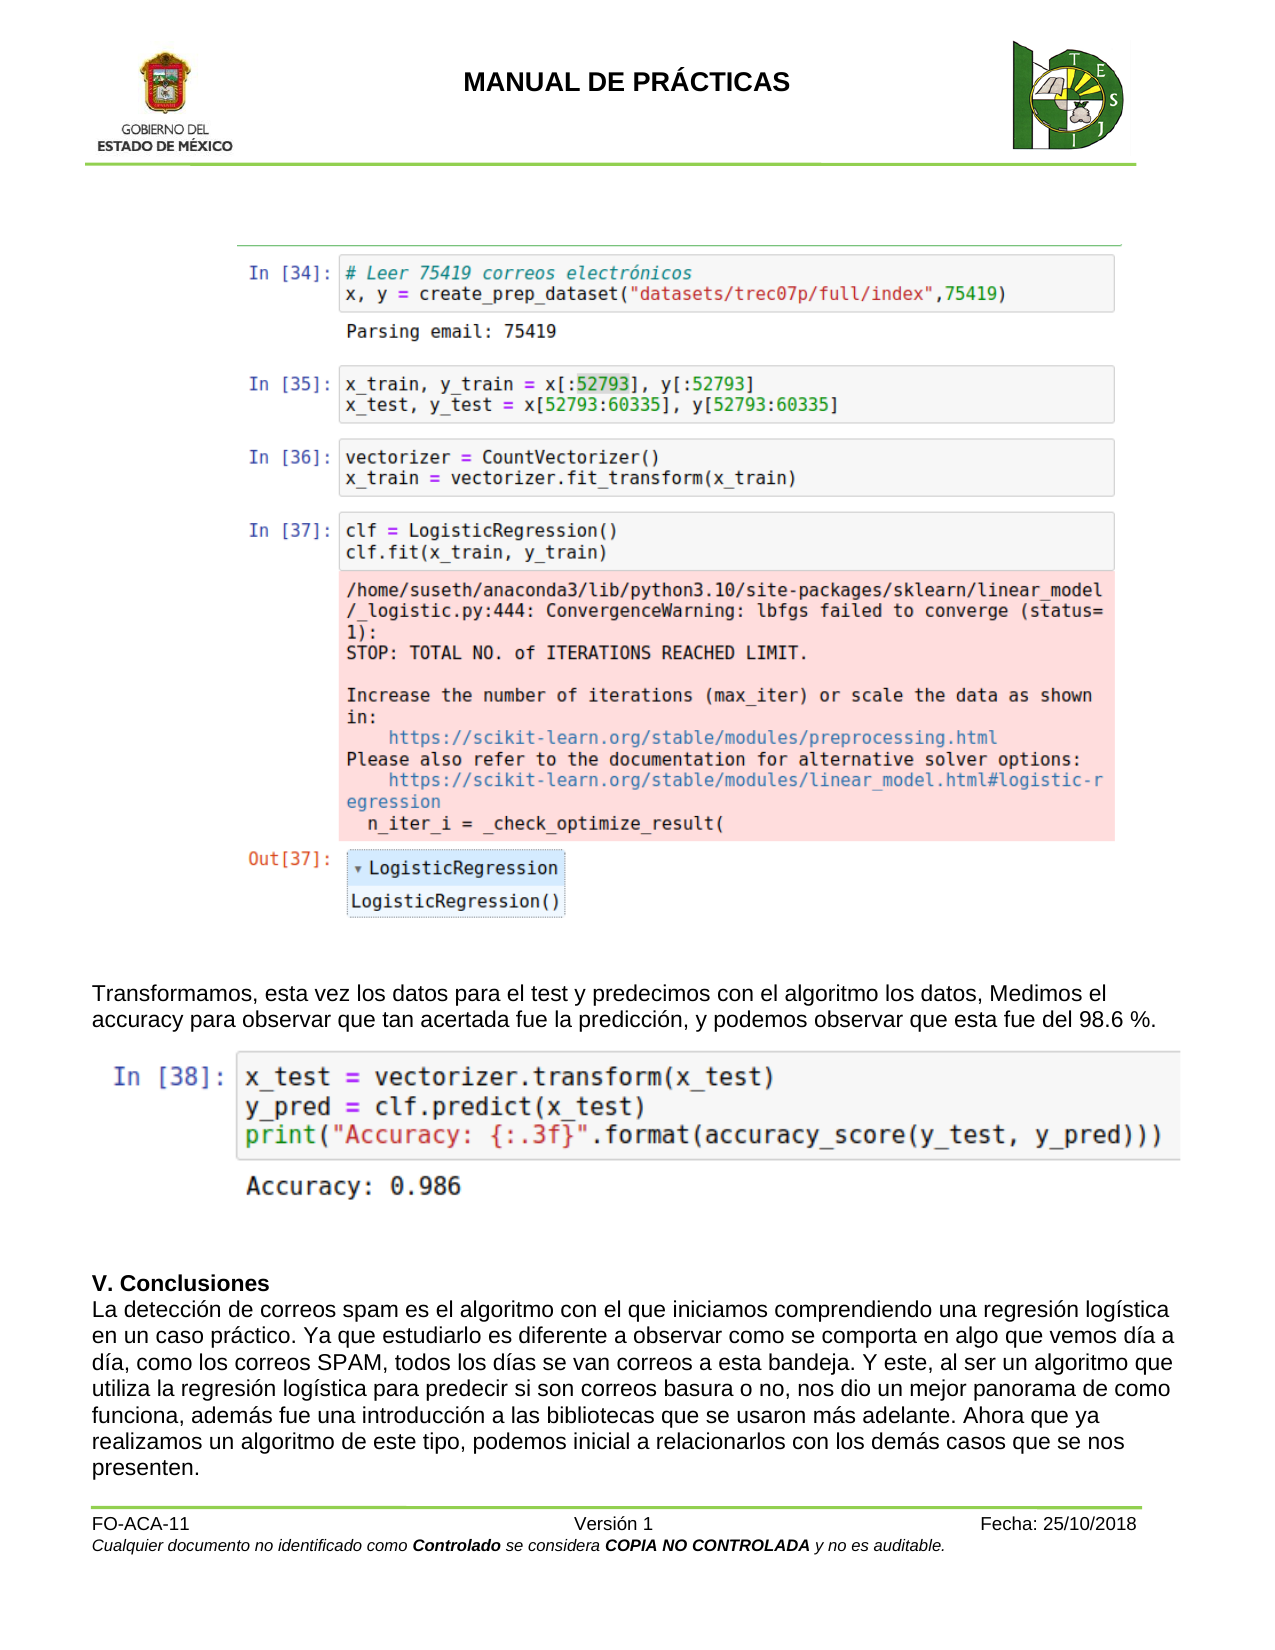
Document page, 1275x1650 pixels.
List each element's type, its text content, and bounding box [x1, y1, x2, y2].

picture [89, 41, 235, 160]
text Transformamos, esta vez los datos para el test y predecimos con el algoritmo los datos, Medimos el accuracy para observar que tan acertada fue la predicción, y podemos observar que esta fue del 98.6 %. [92, 979, 1177, 1243]
text La detección de correos spam es el algoritmo con el que iniciamos comprendiendo una regresión logística en un caso práctico. Ya que estudiarlo es diferente a observar como se comporta en algo que vemos día a día, como los correos SPAM, todos los días se van correos a esta bandeja. Y este, al ser un algoritmo que utiliza la regresión logística para predecir si son correos basura o no, nos dio un mejor panorama de como funciona, además fue una introducción a las bibliotecas que se usaron más adelante. Ahora que ya realizamos un algoritmo de este tipo, podemos inicial a relacionarlos con los demás casos que se nos presenten. [92, 1296, 1177, 1481]
picture [1012, 40, 1130, 156]
picture [237, 244, 1123, 927]
text V. Conclusiones [92, 1270, 1177, 1296]
picture [97, 1034, 1181, 1217]
